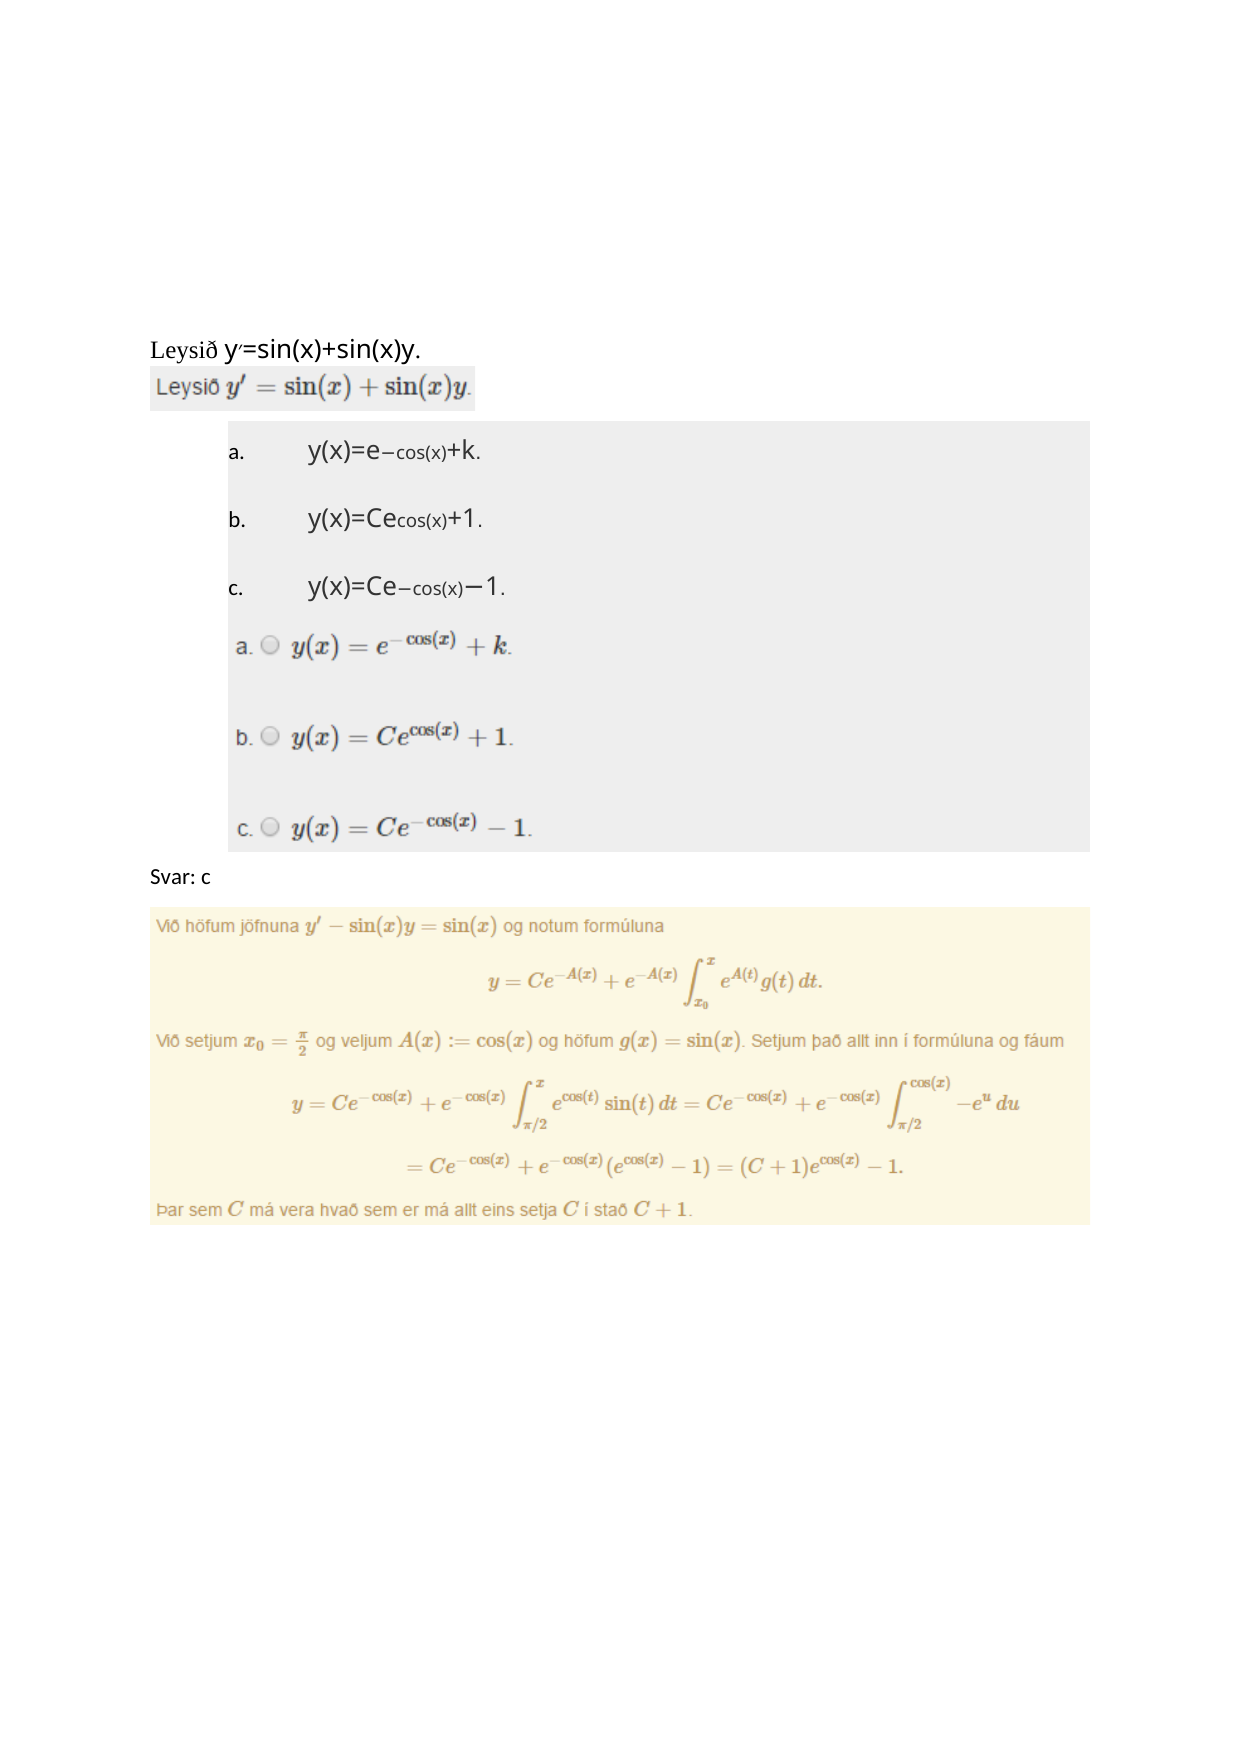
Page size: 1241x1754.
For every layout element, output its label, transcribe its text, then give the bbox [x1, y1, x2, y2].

list y(x)=e−cos(x)+k. [228, 421, 1090, 467]
text Leysið y′=sin(x)+sin(x)y. [150, 331, 1090, 366]
list y(x)=Cecos(x)+1. [228, 488, 1090, 535]
text Svar: c [150, 862, 1090, 890]
list y(x)=Ce−cos(x)−1. [228, 556, 1090, 603]
